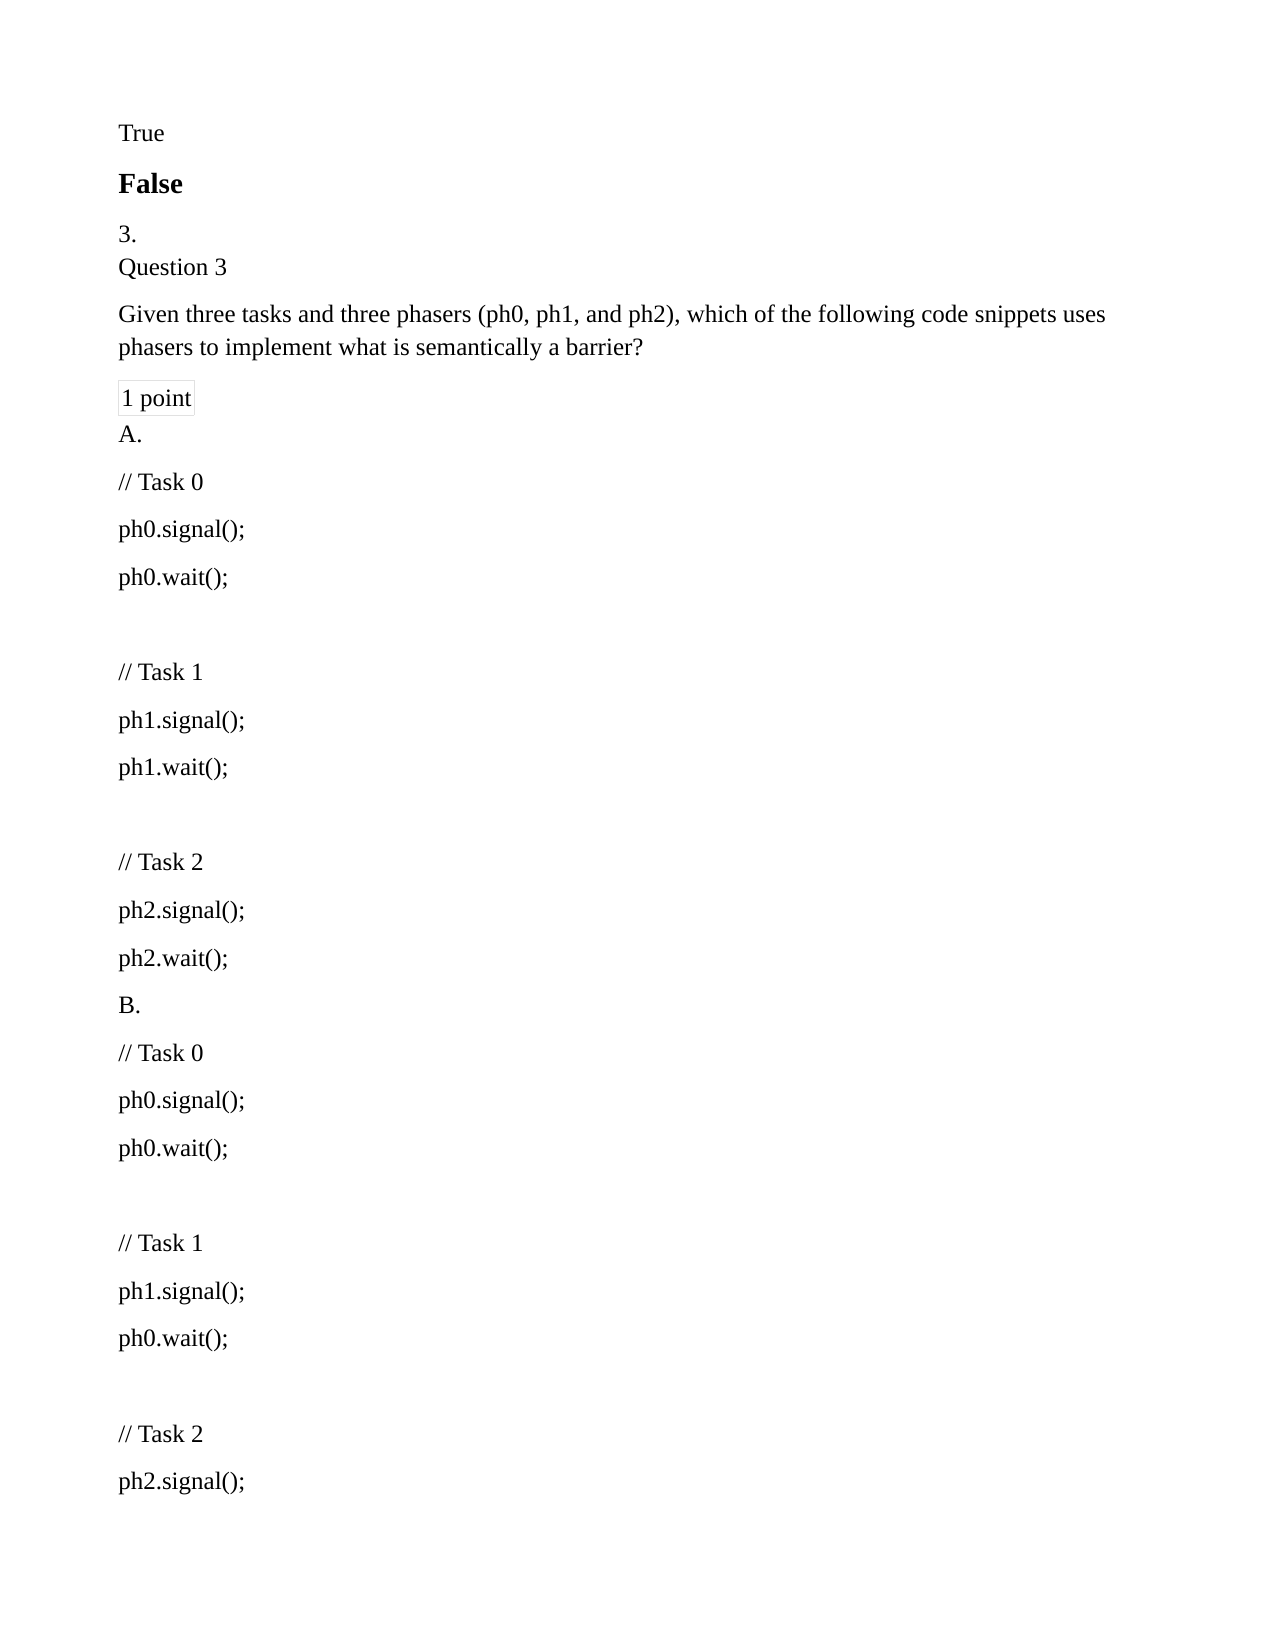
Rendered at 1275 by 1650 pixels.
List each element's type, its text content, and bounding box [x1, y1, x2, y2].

text True [118, 118, 1157, 147]
text A. [118, 419, 1157, 448]
text // Task 2 [118, 847, 1157, 876]
text ph0.wait(); [118, 1323, 1157, 1352]
text B. [118, 990, 1157, 1019]
text ph0.wait(); [118, 1133, 1157, 1162]
text ph2.signal(); [118, 1466, 1157, 1495]
text // Task 2 [118, 1419, 1157, 1447]
text [195, 380, 1157, 415]
text // Task 0 [118, 467, 1157, 495]
text ph2.wait(); [118, 943, 1157, 971]
text False [118, 166, 1157, 199]
text // Task 0 [118, 1038, 1157, 1067]
text // Task 1 [118, 1228, 1157, 1257]
text Given three tasks and three phasers (ph0, ph1, and ph2), which of the following code snippets uses phasers to implement what is semantically a barrier? [118, 299, 1157, 361]
text ph1.wait(); [118, 752, 1157, 781]
text ph0.wait(); [118, 562, 1157, 591]
text Question 3 [118, 252, 1157, 281]
text ph1.signal(); [118, 1276, 1157, 1305]
text 1 point [119, 381, 194, 415]
text ph1.signal(); [118, 705, 1157, 733]
text // Task 1 [118, 657, 1157, 686]
text ph2.signal(); [118, 895, 1157, 924]
text 3. [118, 219, 1157, 248]
text ph0.signal(); [118, 1086, 1157, 1114]
text ph0.signal(); [118, 514, 1157, 543]
